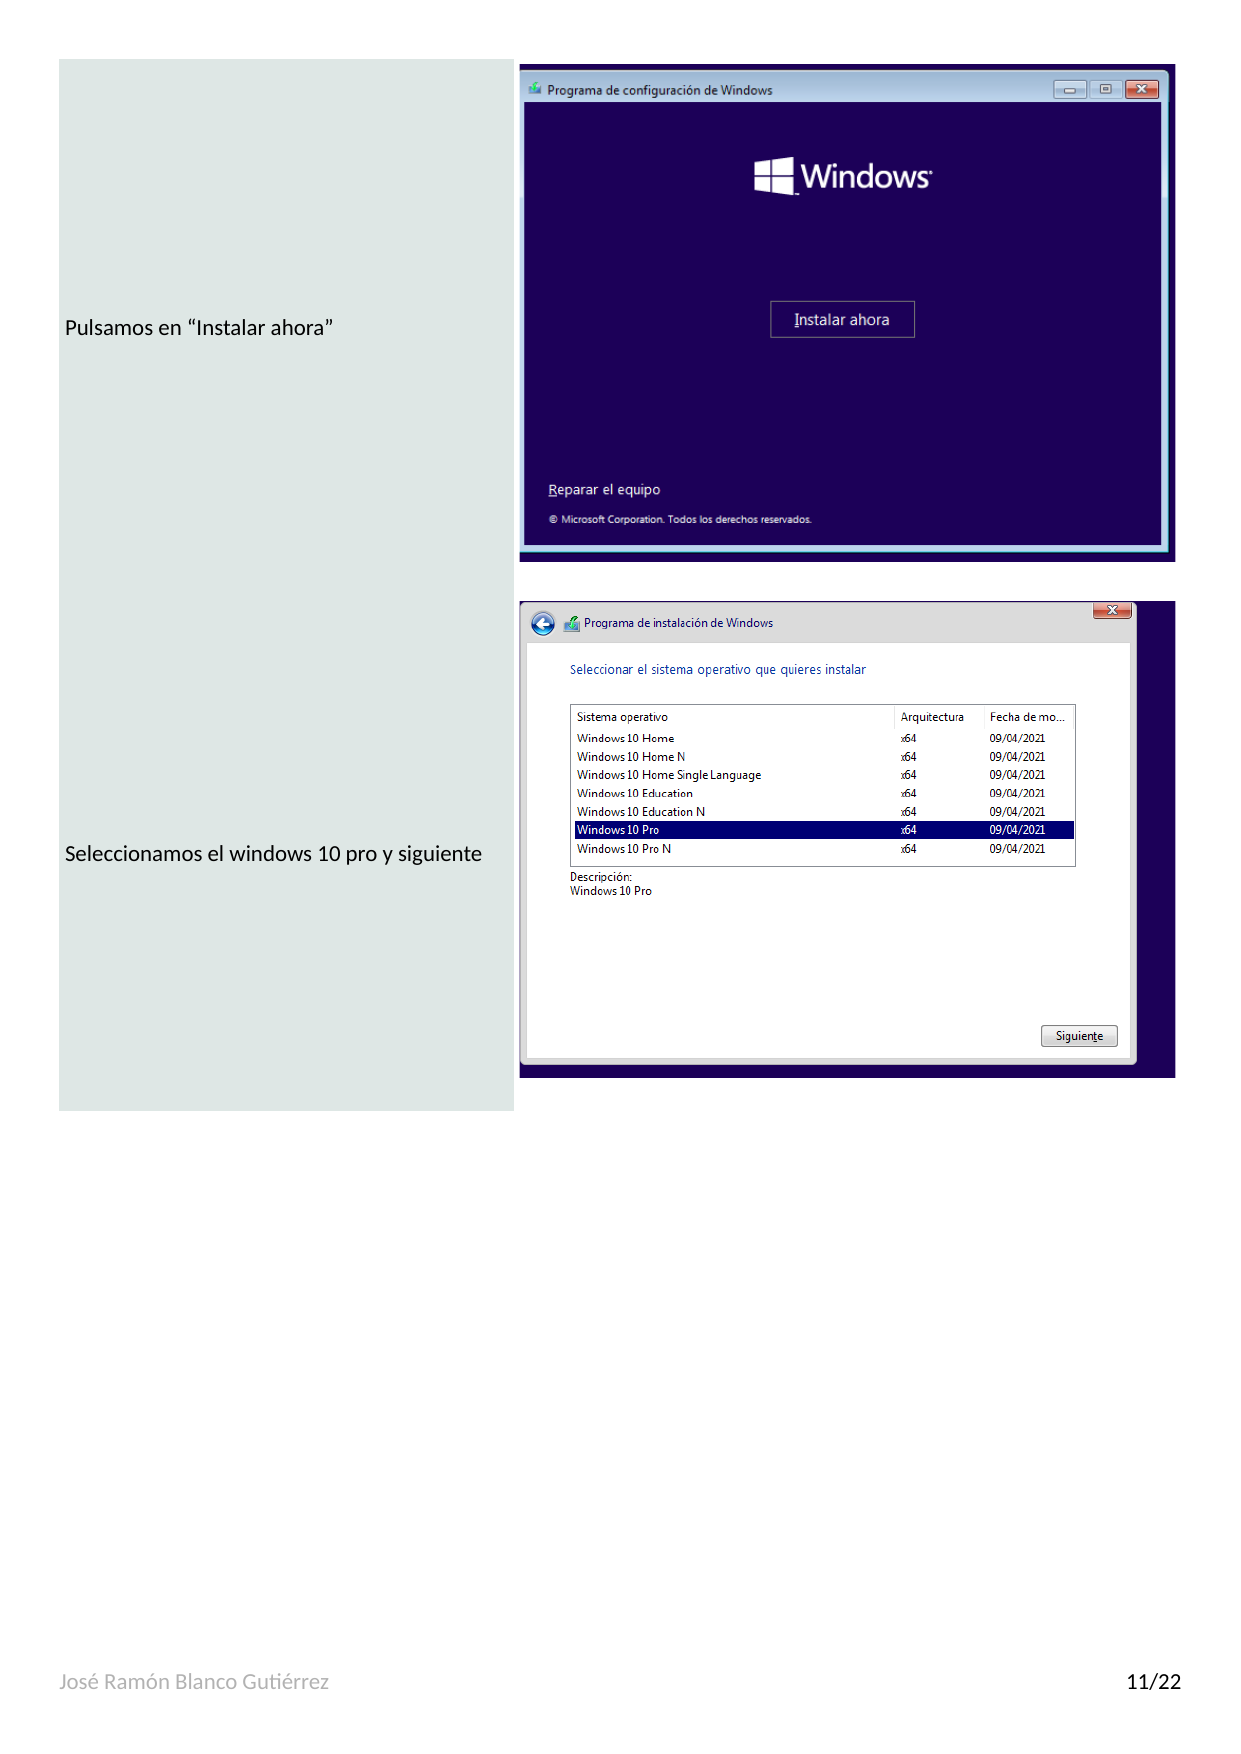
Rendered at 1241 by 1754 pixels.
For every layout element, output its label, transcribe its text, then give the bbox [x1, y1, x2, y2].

picture [519, 64, 1176, 562]
table_cell [514, 59, 1181, 595]
table_cell Seleccionamos el windows 10 pro y siguiente [59, 595, 514, 1111]
picture [519, 601, 1176, 1078]
table_cell Pulsamos en “Instalar ahora” [59, 59, 514, 595]
table_cell [514, 595, 1181, 1111]
